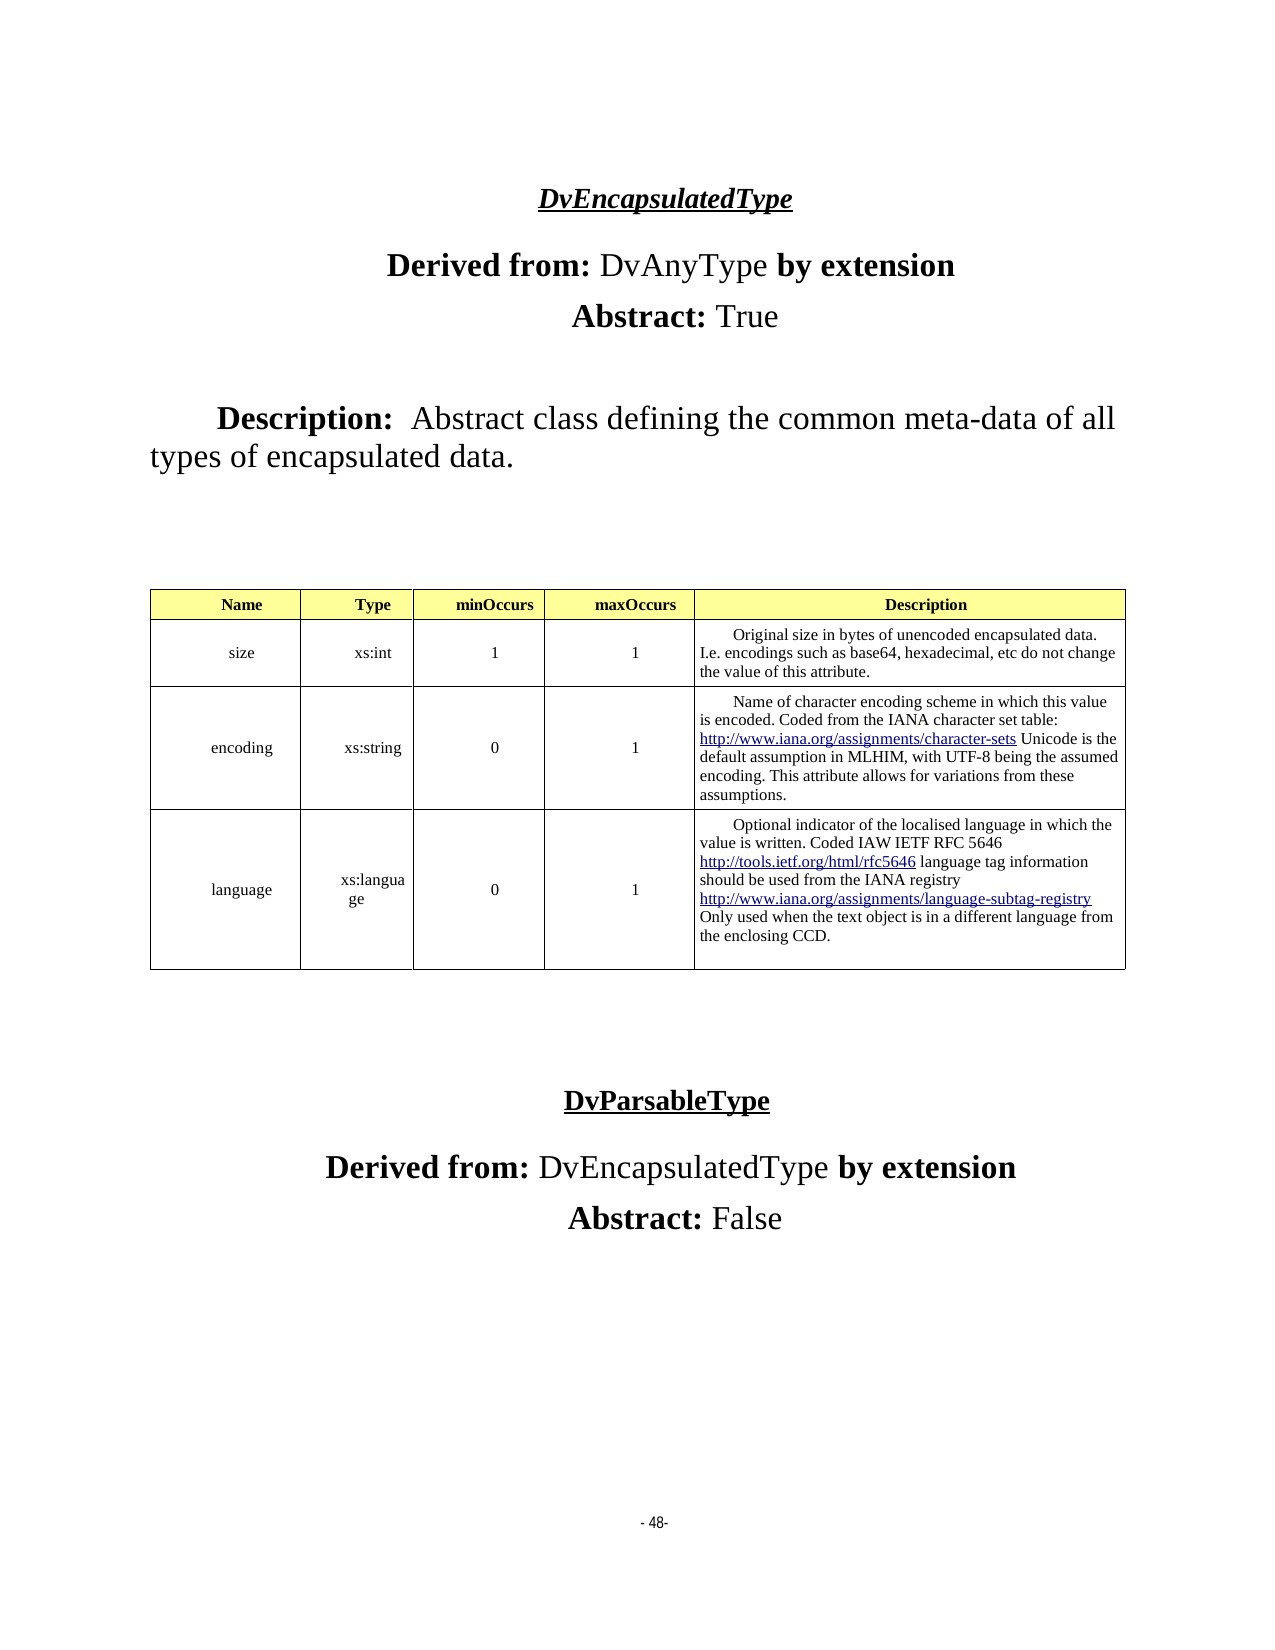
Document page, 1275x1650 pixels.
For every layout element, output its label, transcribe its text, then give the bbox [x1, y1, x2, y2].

table_header Type [301, 590, 412, 619]
table_cell 0 [414, 687, 544, 809]
table_cell Original size in bytes of unencoded encapsulated data. I.e. encodings such as base64, hexadecimal, etc do not change the value of this attribute. [695, 620, 1125, 686]
text Description: Abstract class defining the common meta-data of all types of encapsulated data. [150, 398, 1125, 475]
table_cell 1 [545, 620, 694, 686]
table_cell Optional indicator of the localised language in which the value is written. Coded IAW IETF RFC 5646 http://tools.ietf.org/html/rfc5646 language tag information should be used from the IANA registry http://www.iana.org/assignments/language-subtag-registry Only used when the text object is in a different language from the enclosing CCD. [695, 810, 1125, 969]
table_cell 1 [545, 810, 694, 969]
table_cell language [151, 810, 300, 969]
table_cell 0 [414, 810, 544, 969]
text Abstract: True [150, 296, 1125, 334]
table_header maxOccurs [545, 590, 694, 619]
table_cell Name of character encoding scheme in which this value is encoded. Coded from the IANA character set table: http://www.iana.org/assignments/character-sets Unicode is the default assumption in MLHIM, with UTF-8 being the assumed encoding. This attribute allows for variations from these assumptions. [695, 687, 1125, 809]
text DvEncapsulatedType [150, 181, 1125, 215]
table_cell xs:language [301, 810, 412, 969]
table_header Name [151, 590, 300, 619]
table_cell 1 [545, 687, 694, 809]
table_cell xs:string [301, 687, 412, 809]
table_cell xs:int [301, 620, 412, 686]
text Derived from: DvAnyType by extension [150, 245, 1125, 283]
text DvParsableType [150, 1083, 1125, 1117]
text Derived from: DvEncapsulatedType by extension [150, 1147, 1125, 1185]
table_header Description [695, 590, 1125, 619]
table_cell encoding [151, 687, 300, 809]
table_cell 1 [414, 620, 544, 686]
text Abstract: False [150, 1198, 1125, 1236]
table_cell size [151, 620, 300, 686]
table_header minOccurs [414, 590, 544, 619]
